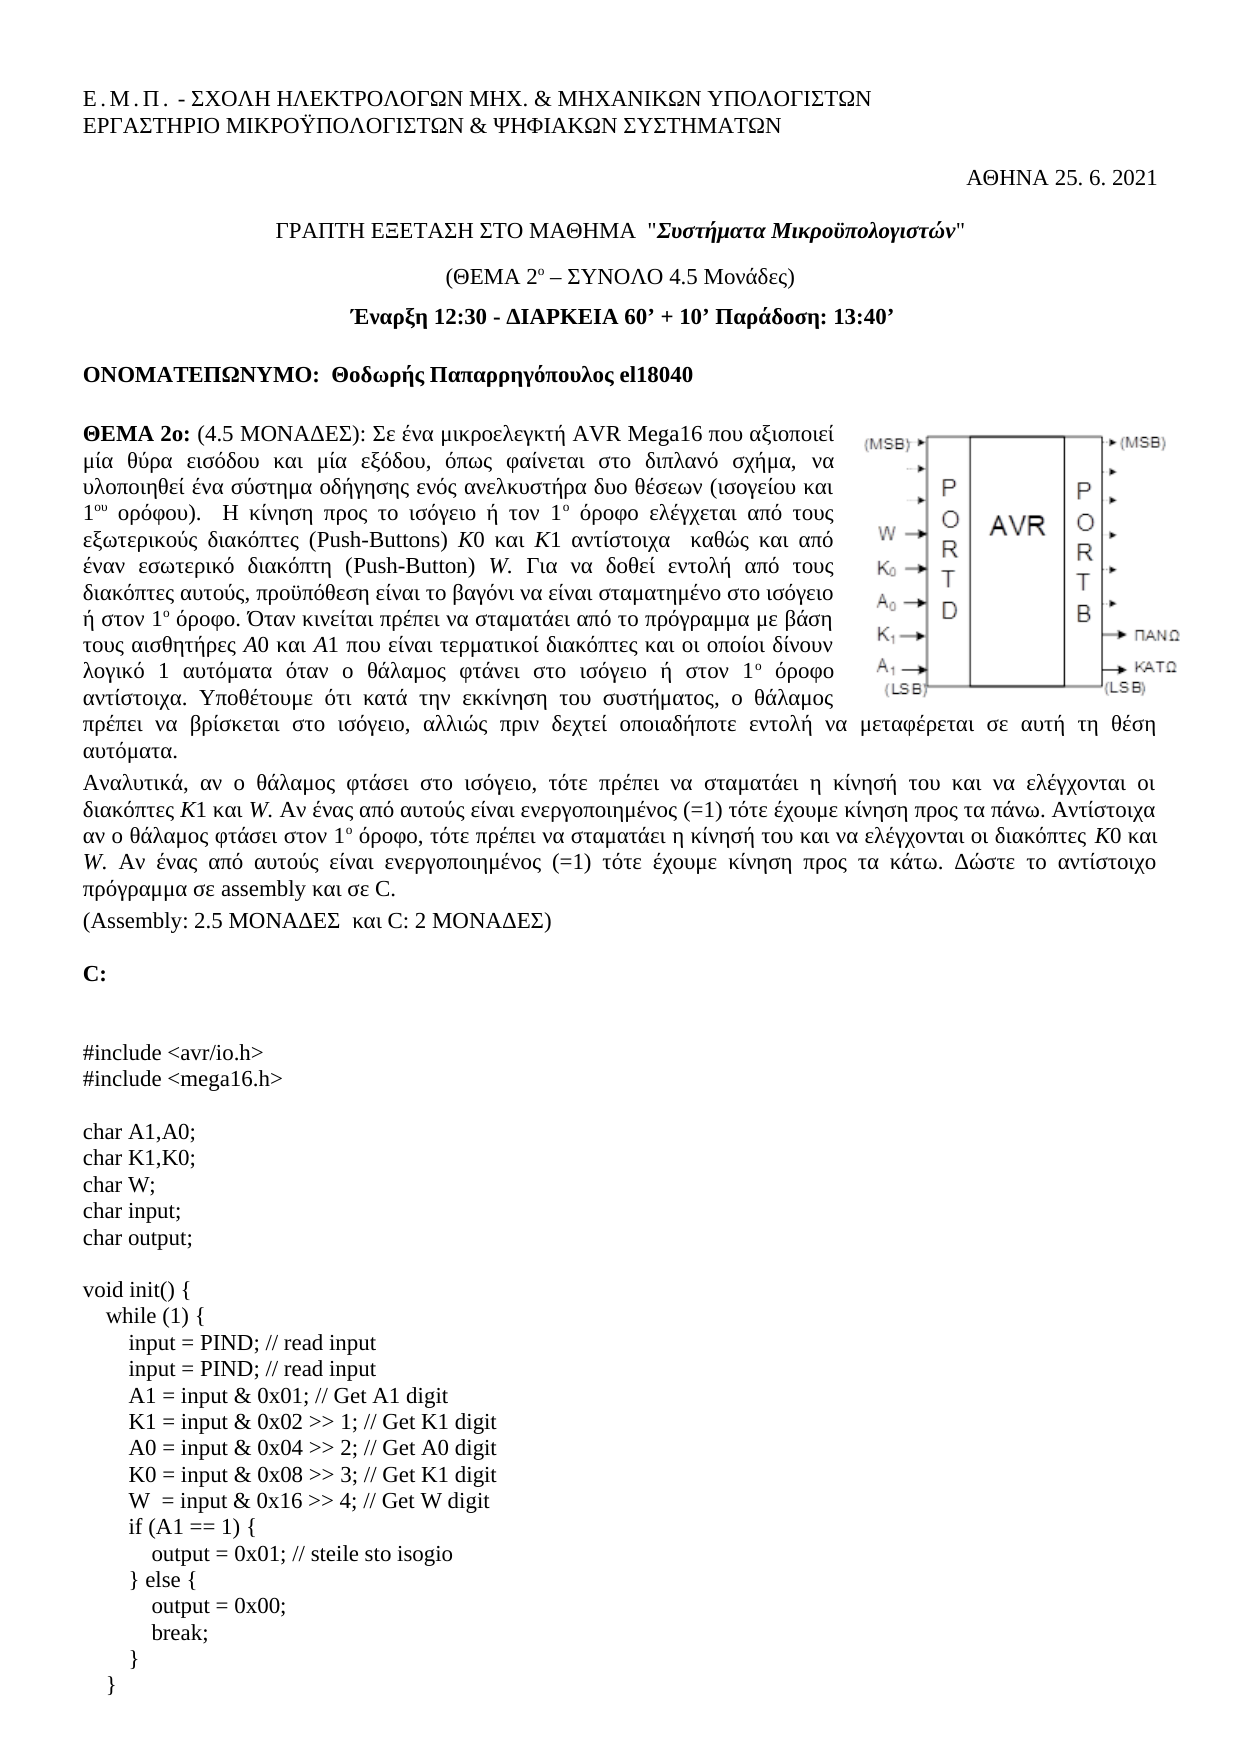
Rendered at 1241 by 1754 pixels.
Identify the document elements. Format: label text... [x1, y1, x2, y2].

text ΘΕΜΑ 2ο: (4.5 ΜΟΝΑΔΕΣ): Σε ένα μικροελεγκτή AVR Mega16 που αξιοποιεί μία θύρα εισόδου και μία εξόδου, όπως φαίνεται στο διπλανό σχήμα, να υλοποιηθεί ένα σύστημα οδήγησης ενός ανελκυστήρα δυο θέσεων (ισογείου και 1ου ορόφου). Η κίνηση προς το ισόγειο ή τον 1ο όροφο ελέγχεται από τους εξωτερικούς διακόπτες (Push-Buttons) K0 και K1 αντίστοιχα καθώς και από έναν εσωτερικό διακόπτη (Push-Button) W. Για να δοθεί εντολή από τους διακόπτες αυτούς, προϋπόθεση είναι το βαγόνι να είναι σταματημένο στο ισόγειο ή στον 1ο όροφο. Όταν κινείται πρέπει να σταματάει από το πρόγραμμα με βάση τους αισθητήρες A0 και A1 που είναι τερματικοί διακόπτες και οι οποίοι δίνουν λογικό 1 αυτόματα όταν ο θάλαμος φτάνει στο ισόγειο ή στον 1ο όροφο αντίστοιχα. Υποθέτουμε ότι κατά την εκκίνηση του συστήματος, ο θάλαμος πρέπει να βρίσκεται στο ισόγειο, αλλιώς πριν δεχτεί οποιαδήποτε εντολή να μεταφέρεται σε αυτή τη θέση αυτόματα. [83, 420, 1157, 763]
text Αναλυτικά, αν ο θάλαμος φτάσει στο ισόγειο, τότε πρέπει να σταματάει η κίνησή του και να ελέγχονται οι διακόπτες K1 και W. Αν ένας από αυτούς είναι ενεργοποιημένος (=1) τότε έχουμε κίνηση προς τα πάνω. Αντίστοιχα αν ο θάλαμος φτάσει στον 1ο όροφο, τότε πρέπει να σταματάει η κίνησή του και να ελέγχονται οι διακόπτες K0 και W. Αν ένας από αυτούς είναι ενεργοποιημένος (=1) τότε έχουμε κίνηση προς τα κάτω. Δώστε το αντίστοιχο πρόγραμμα σε assembly και σε C. [83, 769, 1157, 901]
text K1 = input & 0x02 >> 1; // Get K1 digit [83, 1408, 1157, 1434]
text while (1) { [83, 1303, 1157, 1329]
text ΟΝΟΜΑΤΕΠΩΝΥΜΟ: Θοδωρής Παπαρρηγόπουλος el18040 [83, 361, 1157, 388]
text char K1,K0; [83, 1144, 1157, 1171]
text } else { [83, 1566, 1157, 1592]
text char input; [83, 1197, 1157, 1223]
text Ε.Μ.Π. - ΣΧΟΛΗ ΗΛΕΚΤΡΟΛΟΓΩΝ ΜΗΧ. & ΜΗΧΑΝΙΚΩΝ ΥΠΟΛΟΓΙΣΤΩΝ [83, 85, 1157, 112]
text if (A1 == 1) { [83, 1513, 1157, 1540]
text C: [83, 960, 1157, 986]
text input = PIND; // read input [83, 1355, 1157, 1382]
text } [83, 1645, 1157, 1672]
text #include <avr/io.h> [83, 1039, 1157, 1065]
text output = 0x01; // steile sto isogio [83, 1540, 1157, 1566]
text (ΘΕΜΑ 2ο – ΣΥΝΟΛΟ 4.5 Μονάδες) [83, 263, 1157, 289]
text void init() { [83, 1276, 1157, 1303]
text break; [83, 1619, 1157, 1645]
text A0 = input & 0x04 >> 2; // Get A0 digit [83, 1434, 1157, 1461]
text (Assembly: 2.5 ΜΟΝΑΔΕΣ και C: 2 ΜΟΝΑΔΕΣ) [83, 907, 1157, 934]
text input = PIND; // read input [83, 1329, 1157, 1355]
text ΓΡΑΠΤΗ ΕΞΕΤΑΣΗ ΣΤΟ ΜΑΘΗΜΑ "Συστήματα Μικροϋπολογιστών" [83, 217, 1157, 243]
text char W; [83, 1171, 1157, 1197]
text output = 0x00; [83, 1592, 1157, 1619]
text } [83, 1672, 1157, 1698]
text K0 = input & 0x08 >> 3; // Get K1 digit [83, 1461, 1157, 1487]
text ΑΘΗΝΑ 25. 6. 2021 [83, 164, 1157, 191]
text char A1,A0; [83, 1118, 1157, 1144]
text char output; [83, 1223, 1157, 1250]
text W = input & 0x16 >> 4; // Get W digit [83, 1487, 1157, 1513]
subtitle ΕΡΓΑΣΤΗΡΙΟ ΜΙΚΡΟΫΠΟΛΟΓΙΣΤΩΝ & ΨΗΦΙΑΚΩΝ ΣΥΣΤΗΜΑΤΩΝ [83, 112, 1157, 138]
text A1 = input & 0x01; // Get A1 digit [83, 1382, 1157, 1408]
picture [852, 416, 1191, 704]
text #include <mega16.h> [83, 1065, 1157, 1092]
text Έναρξη 12:30 - ΔΙΑΡΚΕΙΑ 60’ + 10’ Παράδοση: 13:40’ [83, 303, 1157, 330]
